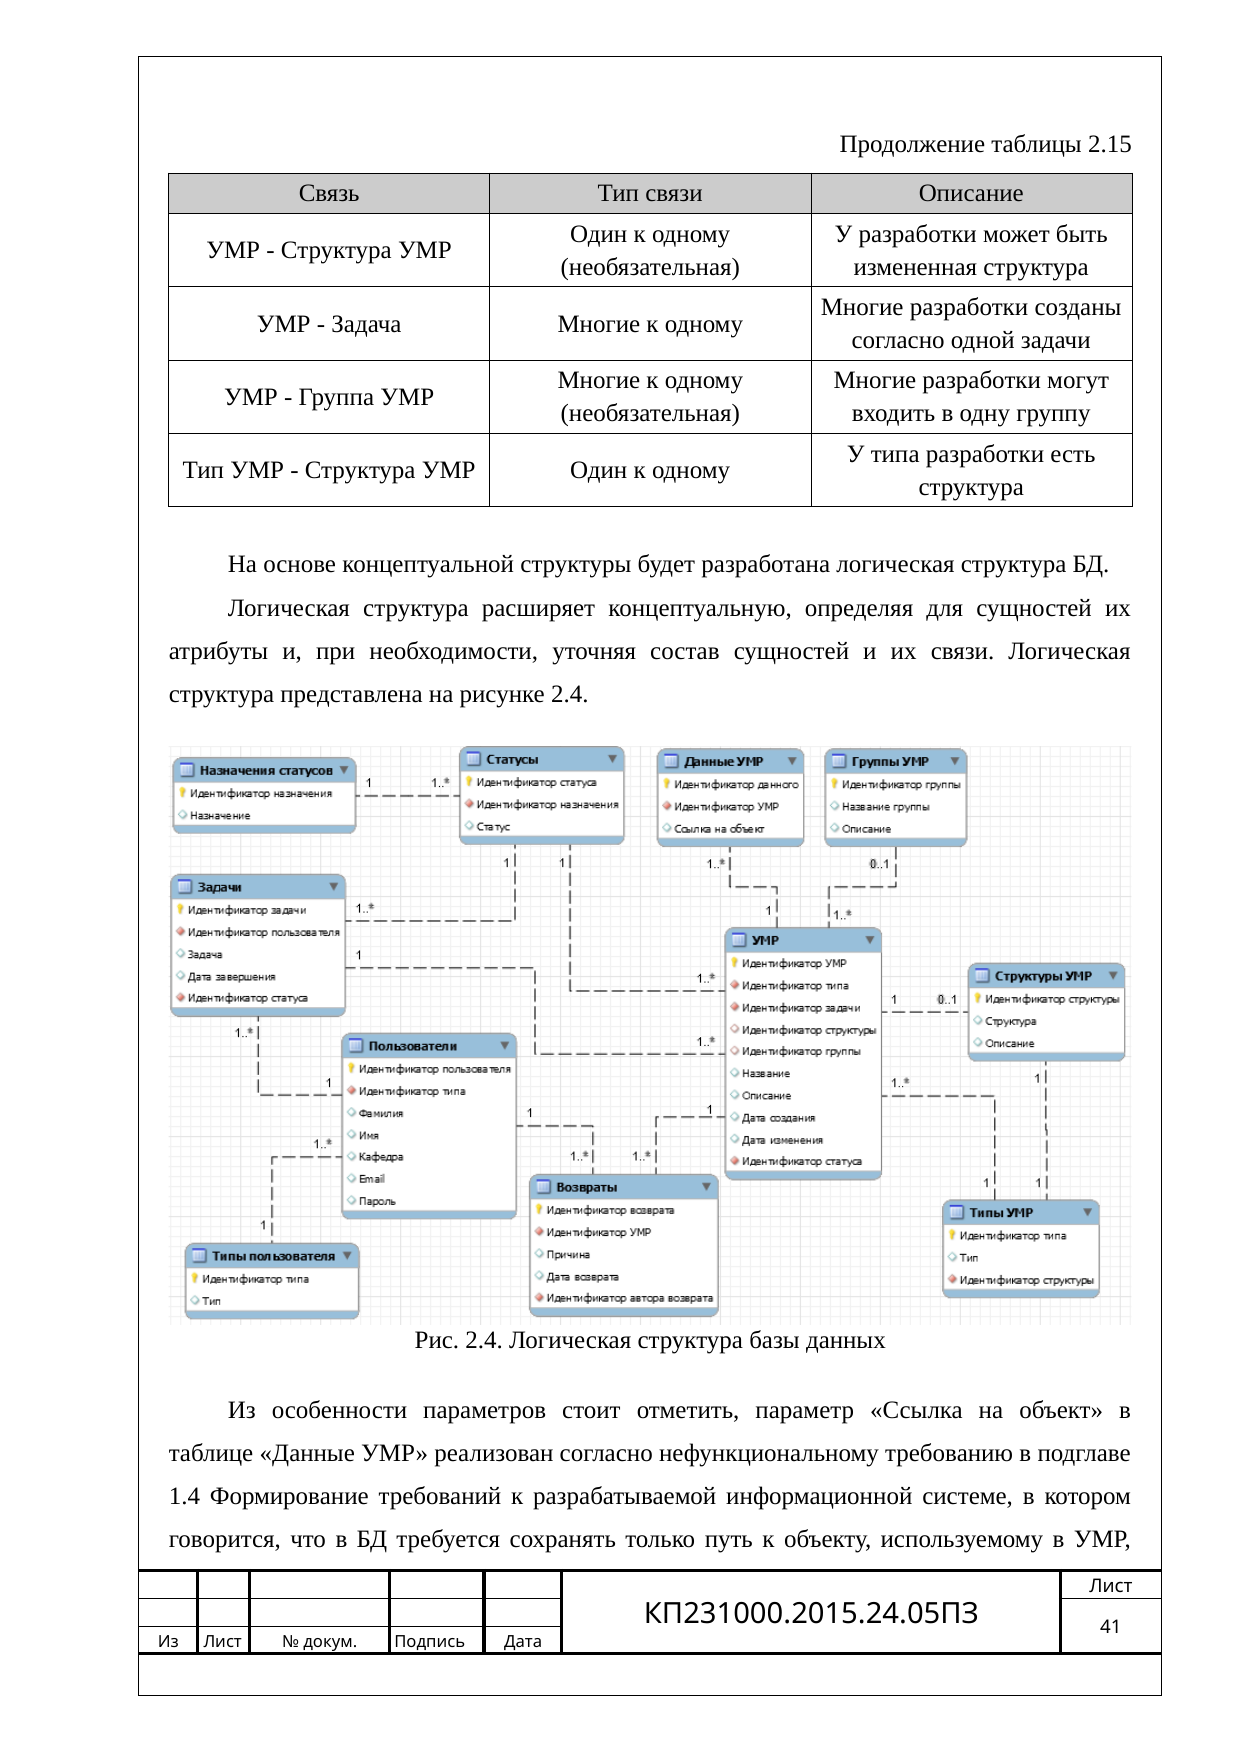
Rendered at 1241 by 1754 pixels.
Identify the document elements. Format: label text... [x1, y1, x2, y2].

table_cell Многие разработки созданы согласно одной задачи [812, 287, 1132, 360]
text Логическая структура расширяет концептуальную, определяя для сущностей их атрибуты и, при необходимости, уточняя состав сущностей и их связи. Логическая структура представлена на рисунке 2.4. [168, 593, 1132, 708]
text Продолжение таблицы 2.15 [168, 129, 1132, 158]
text Рис. 2.4. Логическая структура базы данных [168, 1325, 1132, 1354]
table_cell УМР - Группа УМР [169, 361, 489, 433]
table_cell Многие разработки могут входить в одну группу [812, 361, 1132, 433]
picture [168, 746, 1132, 1325]
table_cell У разработки может быть измененная структура [812, 214, 1132, 286]
table_cell Один к одному (необязательная) [490, 214, 811, 286]
table_header Описание [812, 174, 1132, 213]
table_cell У типа разработки есть структура [812, 434, 1132, 506]
table_cell Многие к одному (необязательная) [490, 361, 811, 433]
table_header Тип связи [490, 174, 811, 213]
table_cell УМР - Задача [169, 287, 489, 360]
table_cell Тип УМР - Структура УМР [169, 434, 489, 506]
table_cell УМР - Структура УМР [169, 214, 489, 286]
text На основе концептуальной структуры будет разработана логическая структура БД. [168, 549, 1132, 578]
text Из особенности параметров стоит отметить, параметр «Ссылка на объект» в таблице «Данные УМР» реализован согласно нефункциональному требованию в подглаве 1.4 Формирование требований к разрабатываемой информационной системе, в котором говорится, что в БД требуется сохранять только путь к объекту, используемому в УМР, [168, 1395, 1132, 1553]
table_cell Многие к одному [490, 287, 811, 360]
table_cell Один к одному [490, 434, 811, 506]
table_header Связь [169, 174, 489, 213]
